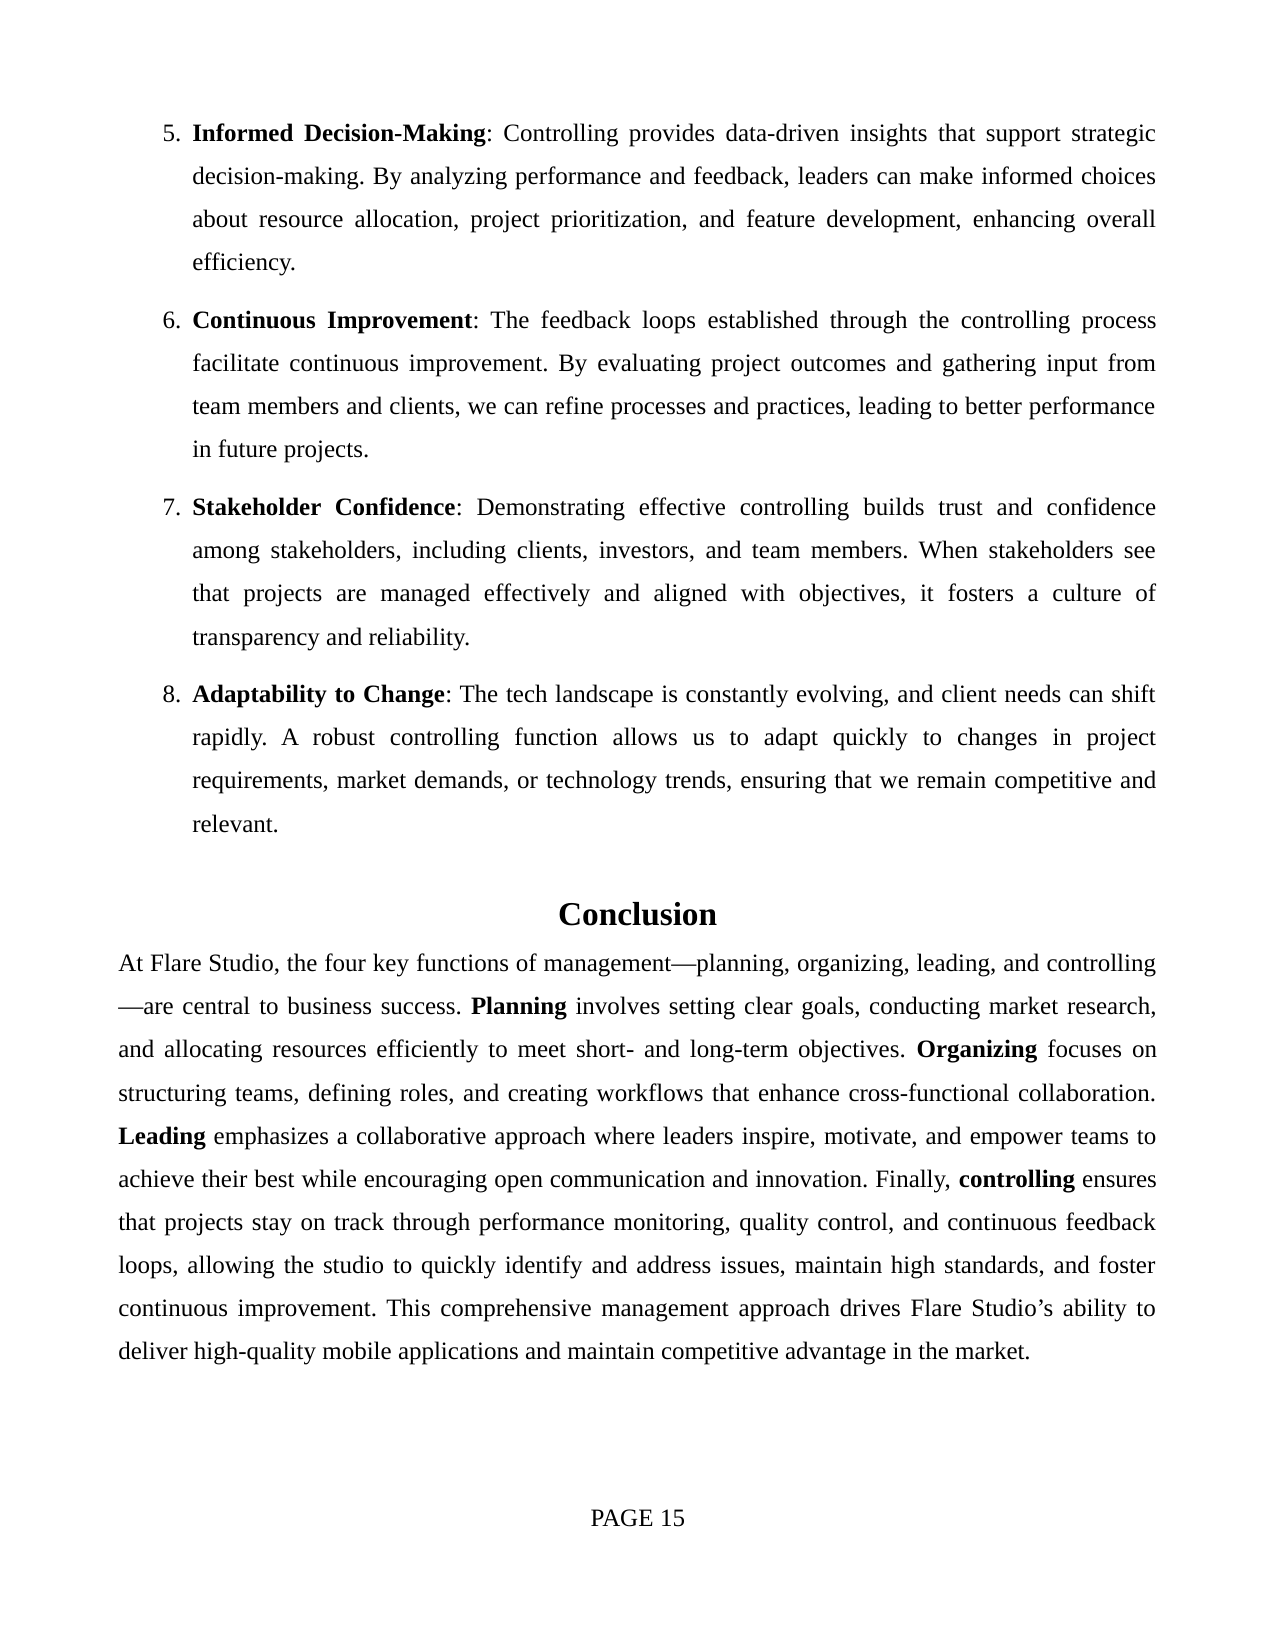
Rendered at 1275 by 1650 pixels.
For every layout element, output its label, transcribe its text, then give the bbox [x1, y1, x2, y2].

list Informed Decision-Making: Controlling provides data-driven insights that support strategic decision-making. By analyzing performance and feedback, leaders can make informed choices about resource allocation, project prioritization, and feature development, enhancing overall efficiency. [162, 118, 1157, 276]
list Adaptability to Change: The tech landscape is constantly evolving, and client needs can shift rapidly. A robust controlling function allows us to adapt quickly to changes in project requirements, market demands, or technology trends, ensuring that we remain competitive and relevant. [162, 679, 1157, 837]
list Stakeholder Confidence: Demonstrating effective controlling builds trust and confidence among stakeholders, including clients, investors, and team members. When stakeholders see that projects are managed effectively and aligned with objectives, it fosters a culture of transparency and reliability. [162, 492, 1157, 650]
subtitle Conclusion [118, 891, 1157, 936]
list Continuous Improvement: The feedback loops established through the controlling process facilitate continuous improvement. By evaluating project outcomes and gathering input from team members and clients, we can refine processes and practices, leading to better performance in future projects. [162, 305, 1157, 463]
text At Flare Studio, the four key functions of management—planning, organizing, leading, and controlling—are central to business success. Planning involves setting clear goals, conducting market research, and allocating resources efficiently to meet short- and long-term objectives. Organizing focuses on structuring teams, defining roles, and creating workflows that enhance cross-functional collaboration. Leading emphasizes a collaborative approach where leaders inspire, motivate, and empower teams to achieve their best while encouraging open communication and innovation. Finally, controlling ensures that projects stay on track through performance monitoring, quality control, and continuous feedback loops, allowing the studio to quickly identify and address issues, maintain high standards, and foster continuous improvement. This comprehensive management approach drives Flare Studio’s ability to deliver high-quality mobile applications and maintain competitive advantage in the market. [118, 948, 1157, 1365]
